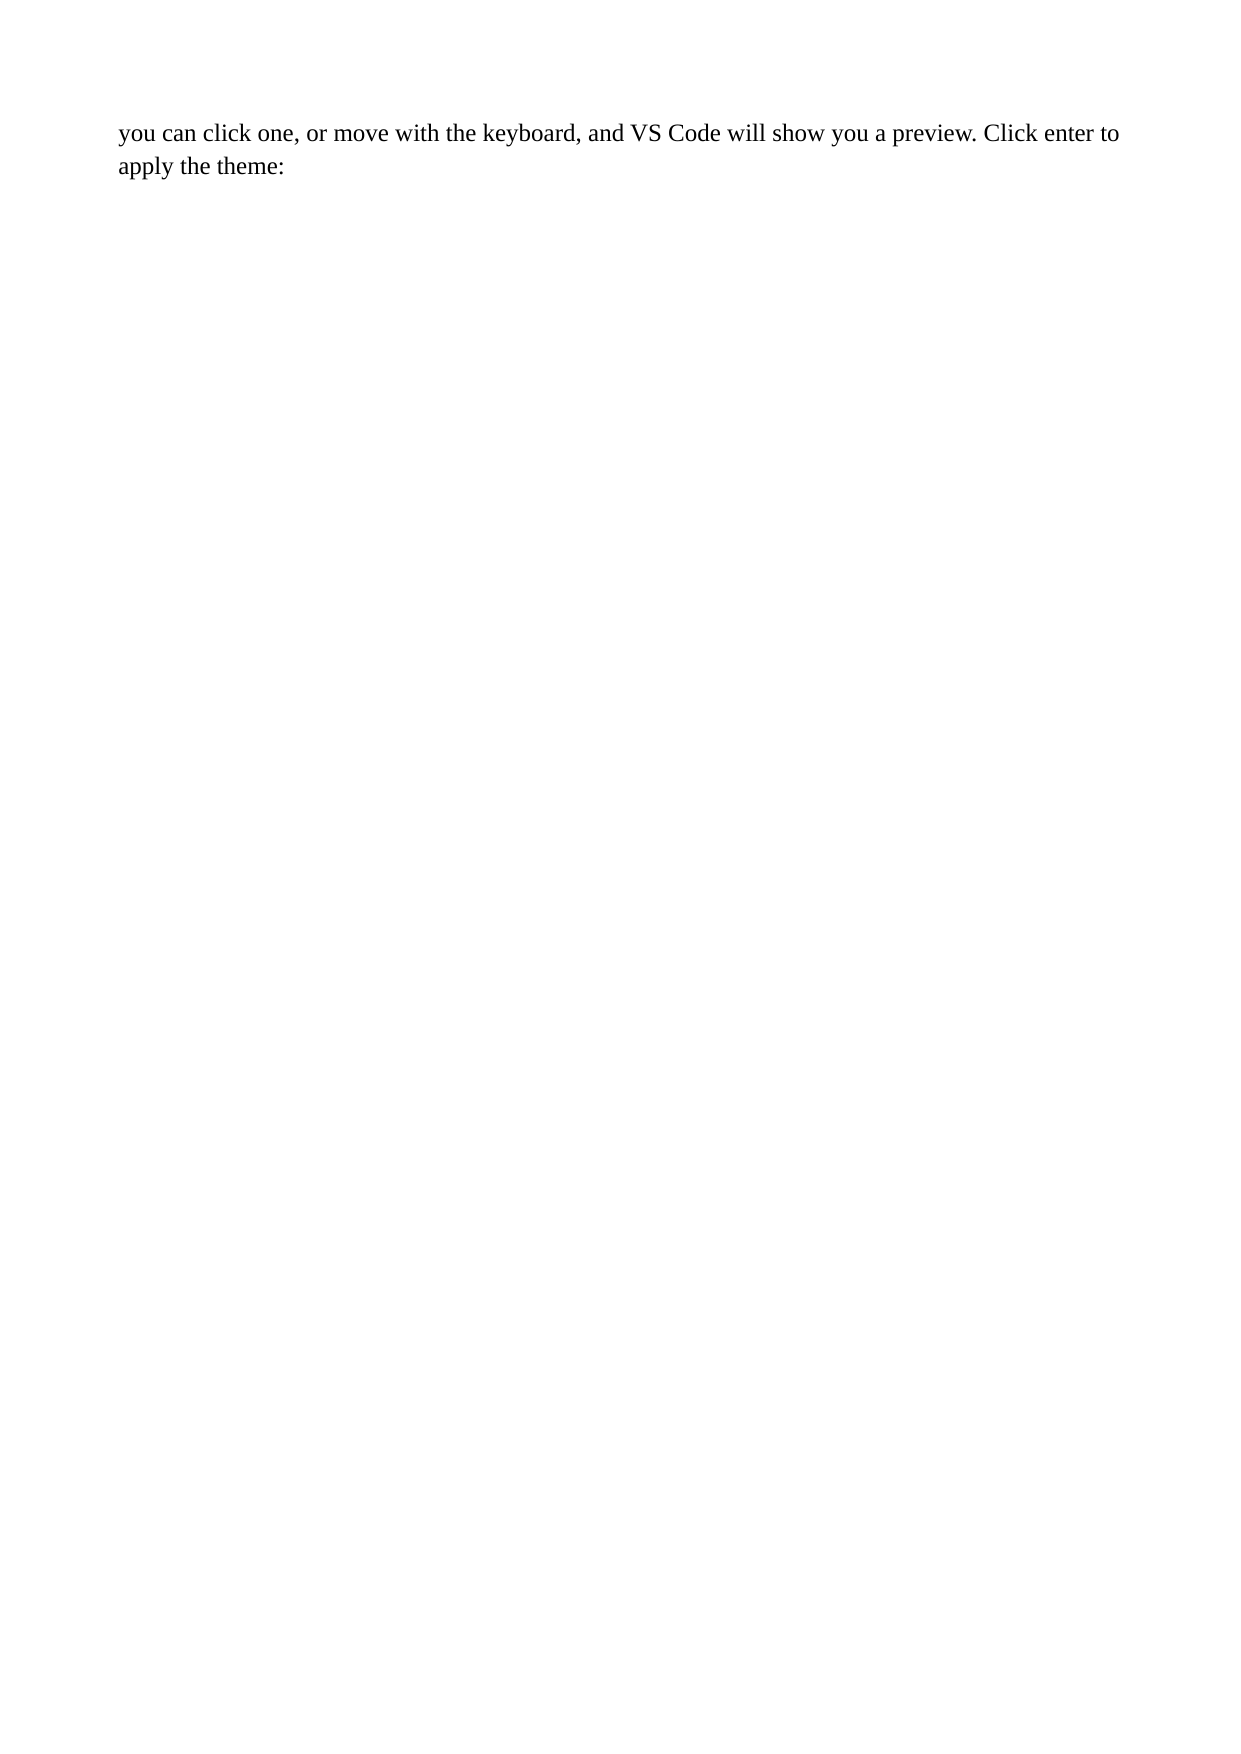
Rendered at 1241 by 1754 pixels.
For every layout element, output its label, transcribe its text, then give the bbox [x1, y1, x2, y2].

text you can click one, or move with the keyboard, and VS Code will show you a preview. Click enter to apply the theme: [118, 118, 1122, 180]
